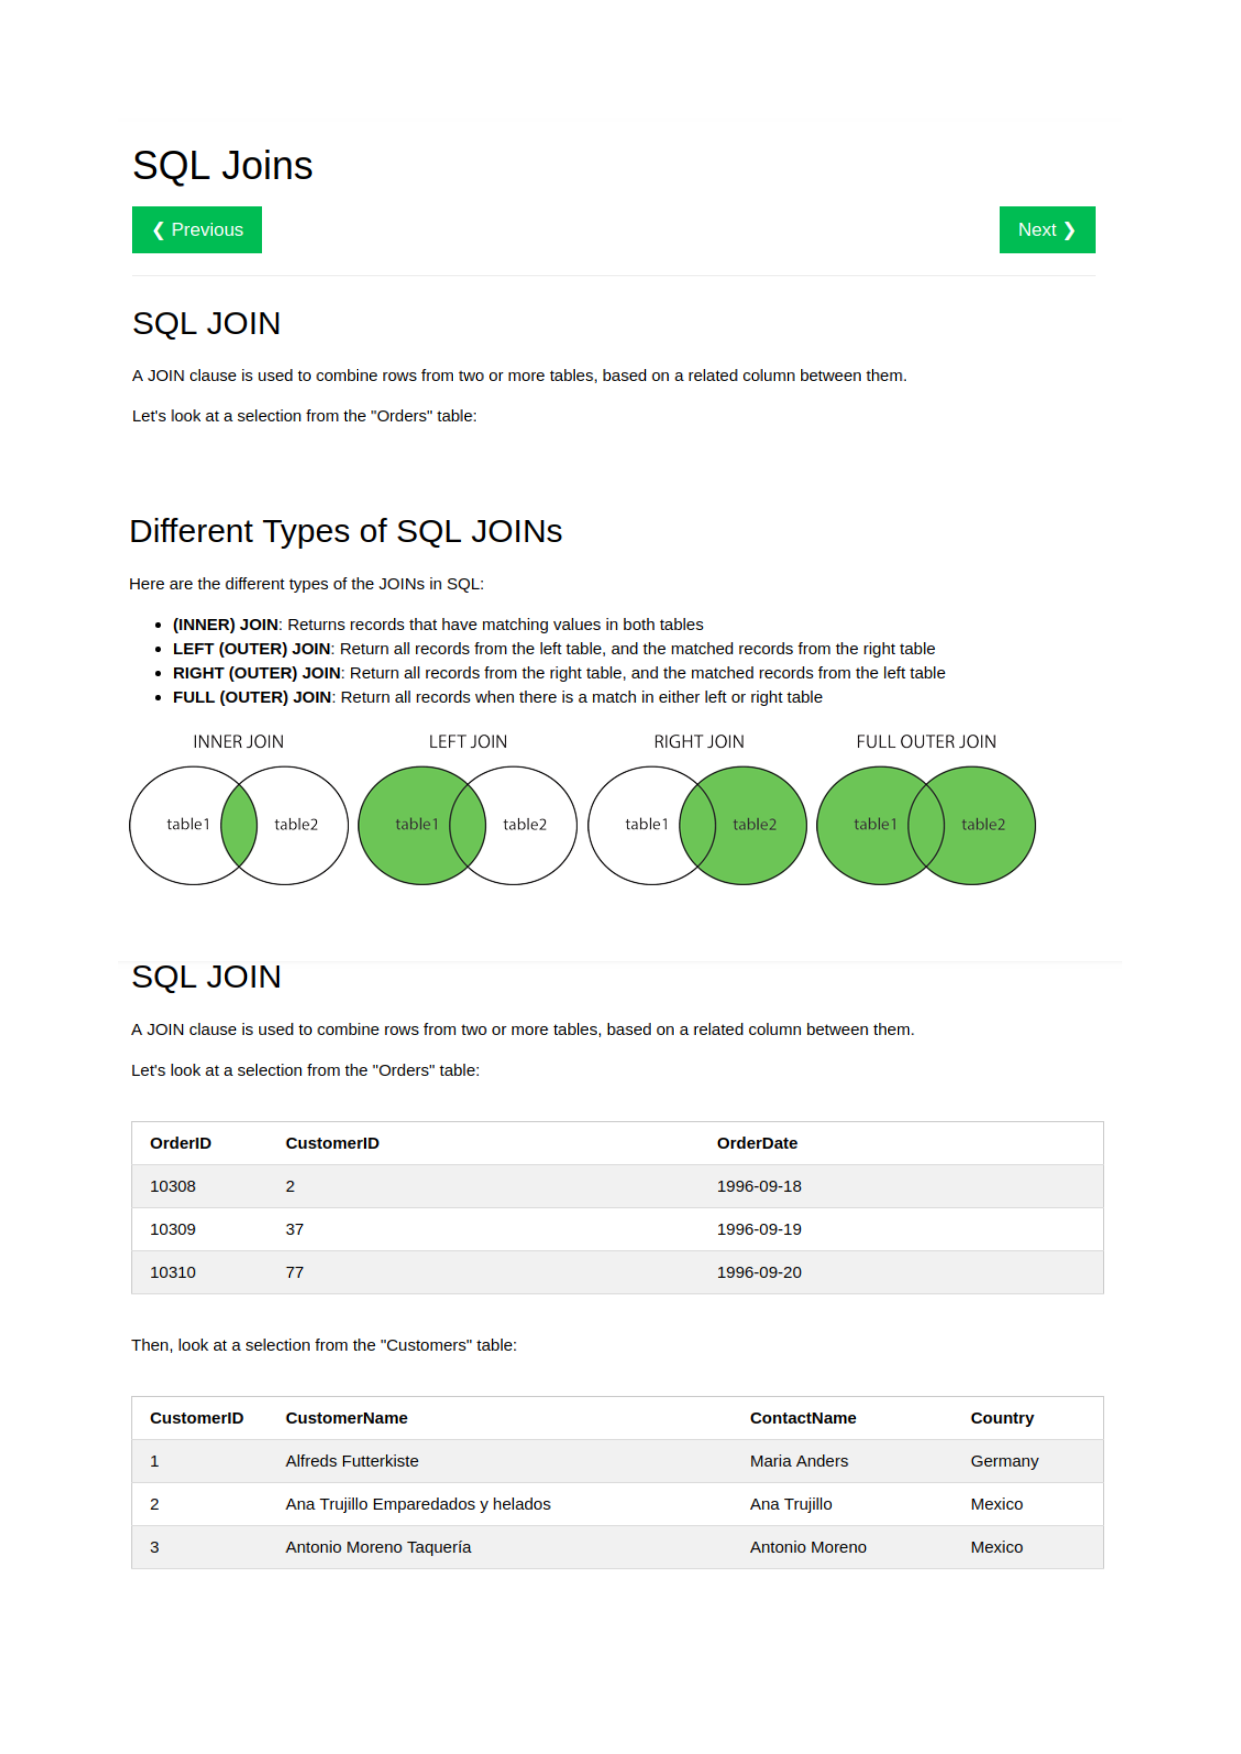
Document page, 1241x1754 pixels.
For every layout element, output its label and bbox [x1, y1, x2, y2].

picture [118, 961, 1123, 1598]
picture [118, 497, 1123, 904]
picture [118, 118, 1123, 440]
